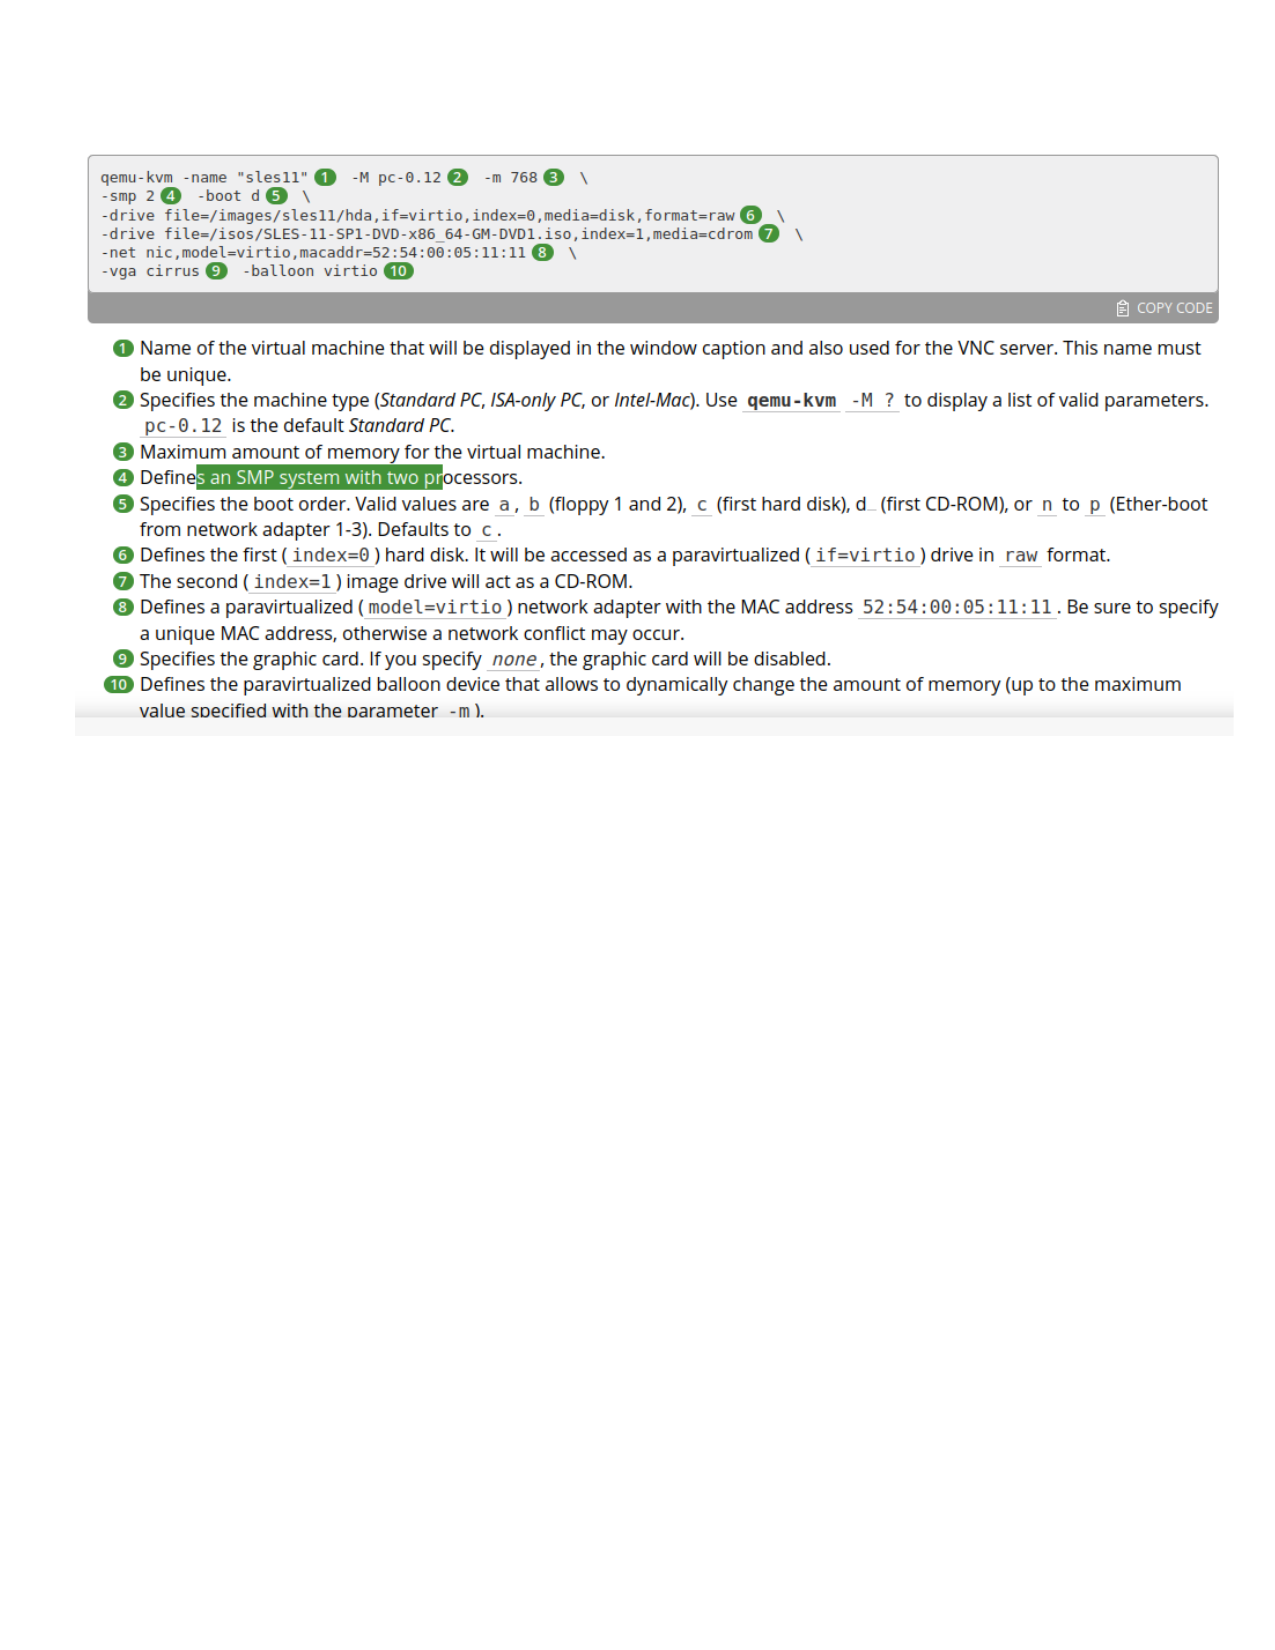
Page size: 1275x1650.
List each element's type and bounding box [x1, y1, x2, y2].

picture [75, 150, 1234, 736]
